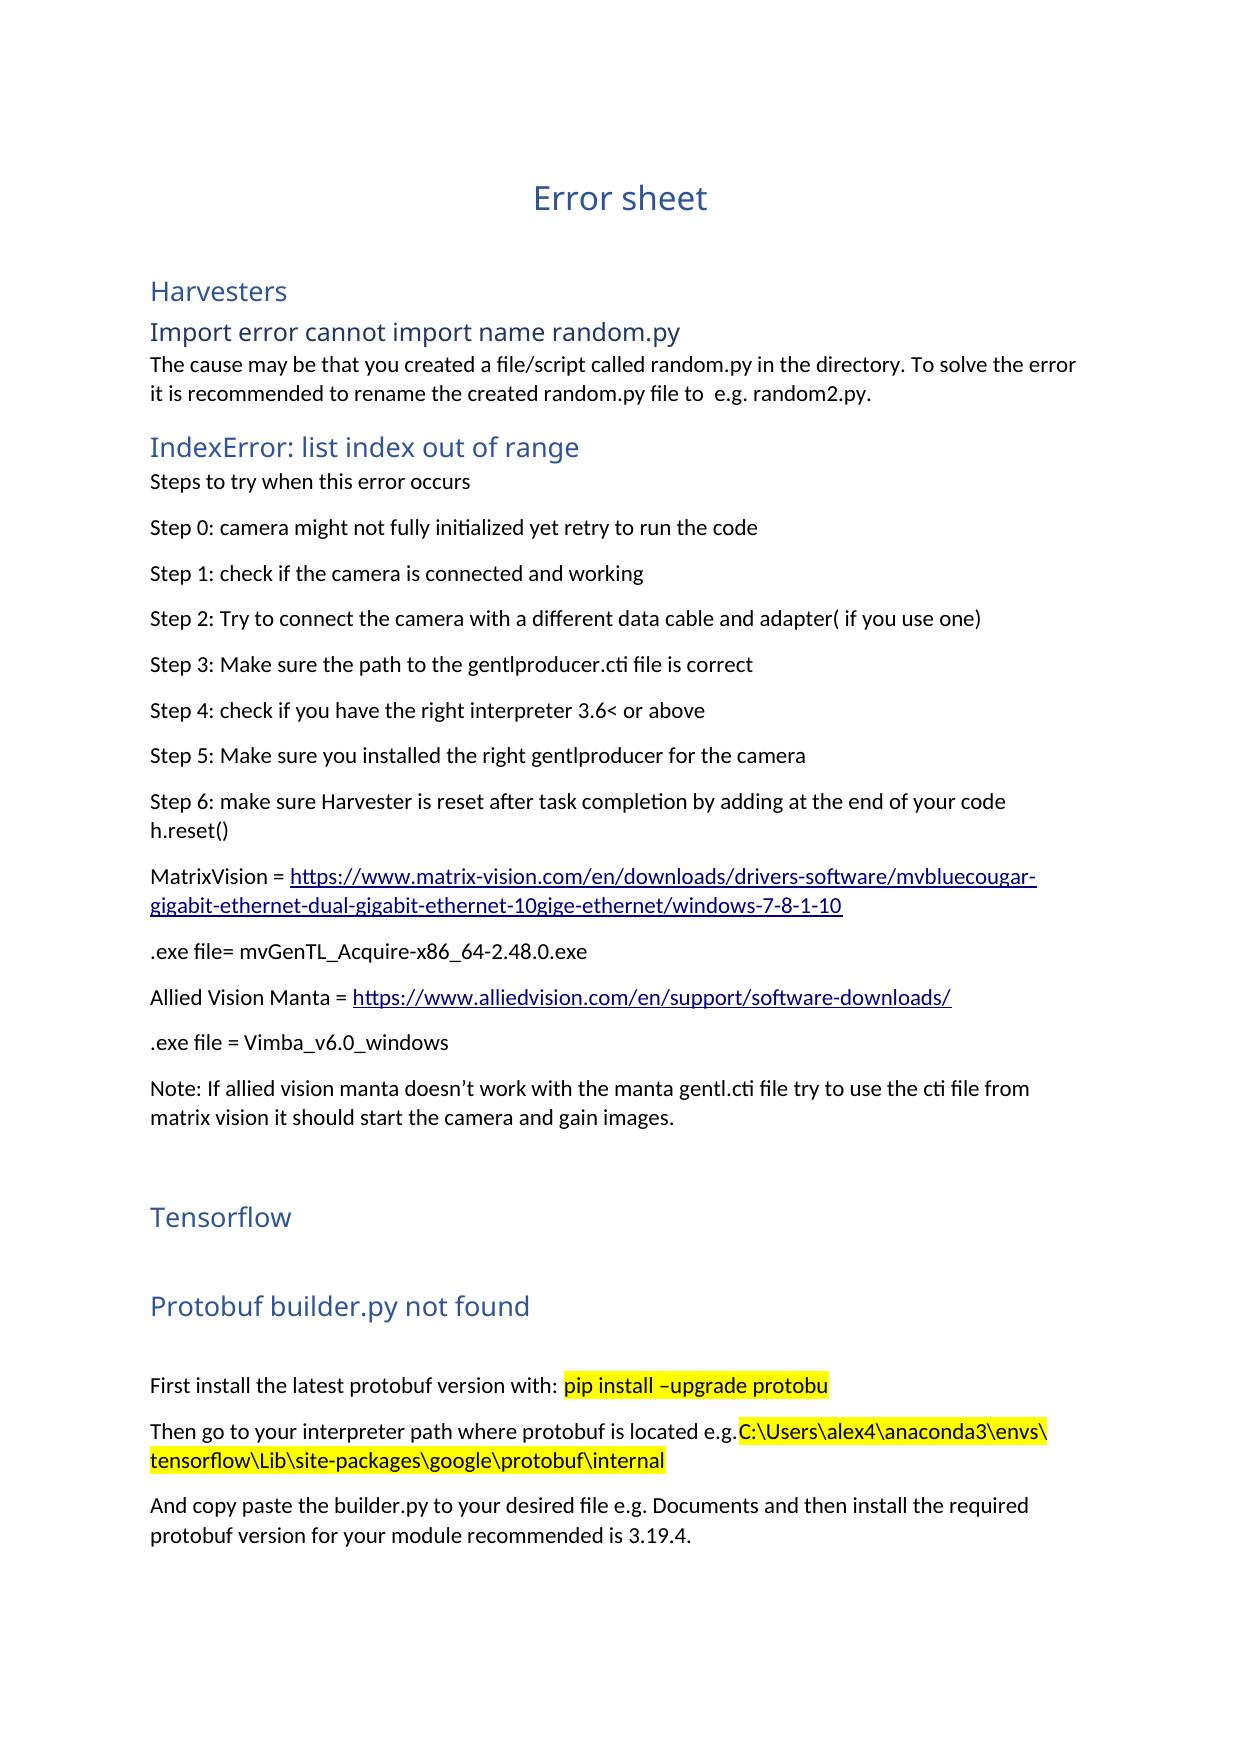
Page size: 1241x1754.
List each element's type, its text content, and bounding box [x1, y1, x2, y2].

text Steps to try when this error occurs [150, 467, 1090, 495]
text Step 5: Make sure you installed the right gentlproducer for the camera [150, 742, 1090, 770]
subtitle Protobuf builder.py not found [150, 1287, 1090, 1324]
text .exe file= mvGenTL_Acquire-x86_64-2.48.0.exe [150, 937, 1090, 965]
text Note: If allied vision manta doesn’t work with the manta gentl.cti file try to use the cti file from matrix vision it should start the camera and gain images. [150, 1074, 1090, 1131]
text Step 1: check if the camera is connected and working [150, 559, 1090, 587]
text .exe file = Vimba_v6.0_windows [150, 1028, 1090, 1056]
subtitle Tensorflow [150, 1199, 1090, 1236]
text And copy paste the builder.py to your desired file e.g. Documents and then install the required protobuf version for your module recommended is 3.19.4. [150, 1492, 1090, 1549]
subtitle Harvesters [150, 272, 1090, 309]
text Step 3: Make sure the path to the gentlproducer.cti file is correct [150, 650, 1090, 678]
text Step 0: camera might not fully initialized yet retry to run the code [150, 513, 1090, 541]
text First install the latest protobuf version with: pip install –upgrade protobu [150, 1371, 1090, 1399]
text MatrixVision = https://www.matrix-vision.com/en/downloads/drivers-software/mvbluecougar-gigabit-ethernet-dual-gigabit-ethernet-10gige-ethernet/windows-7-8-1-10 [150, 862, 1090, 919]
subtitle Import error cannot import name random.py [150, 314, 1090, 349]
subtitle Error sheet [150, 175, 1090, 220]
text Step 2: Try to connect the camera with a different data cable and adapter( if you use one) [150, 604, 1090, 632]
text Then go to your interpreter path where protobuf is located e.g.C:\Users\alex4\anaconda3\envs\tensorflow\Lib\site-packages\google\protobuf\internal [150, 1417, 1090, 1474]
text Allied Vision Manta = https://www.alliedvision.com/en/support/software-downloads/ [150, 983, 1090, 1011]
subtitle IndexError: list index out of range [150, 429, 1090, 466]
text Step 4: check if you have the right interpreter 3.6< or above [150, 696, 1090, 724]
text Step 6: make sure Harvester is reset after task completion by adding at the end of your code h.reset() [150, 787, 1090, 844]
text The cause may be that you created a file/script called random.py in the directory. To solve the error it is recommended to rename the created random.py file to e.g. random2.py. [150, 350, 1090, 407]
